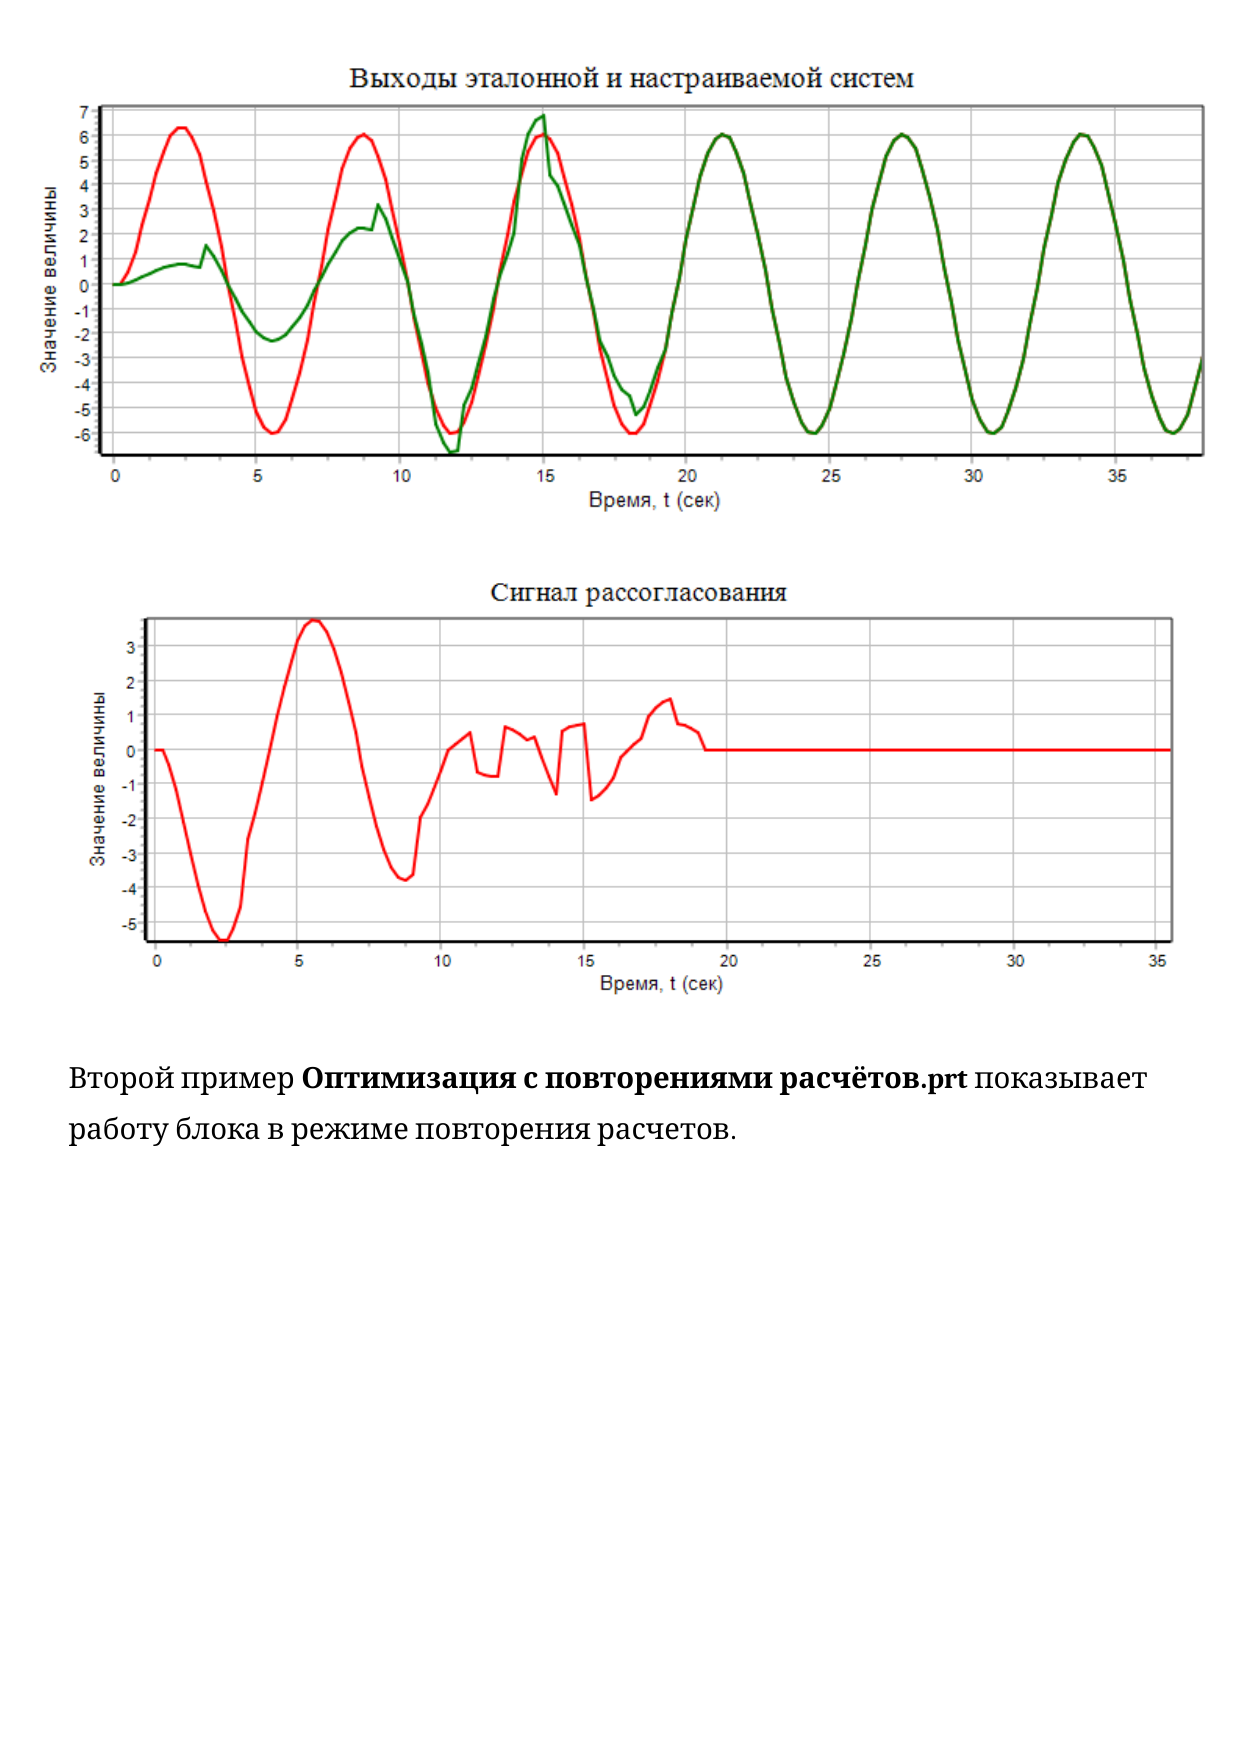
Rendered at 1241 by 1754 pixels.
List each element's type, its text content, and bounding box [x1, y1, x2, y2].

picture [68, 566, 1178, 996]
picture [28, 65, 1216, 515]
table_cell Блок оптимизации параметров модели предназначен для подбора таких параметров оптимизации, которые бы удовлетворяли необходимым значениям критериев оптимизации. Параметры оптимизации или оптимизируемые параметры — это независимые величины, значение которых подбирается блоком на основании существующих численных методов оптимизации, с целью соответствия определенных критериев оптимизации своим целевым значениям. Критерии оптимизации — избранные величины, к диапазону значений которых предъявляются определенные требования, и на значения которых прямо или косвенно влияют значения параметров оптимизации. Таким образом, задачу оптимизации можно сформулировать, как нахождение вектора параметров оптимизации, при которых критерии качества удовлетворяют своим ограничениям. Задача оптимизации плохо поддается формализации, поэтому для получения сколь-нибудь эффективных ее результатов, множество критериев и параметров оптимизации, имеющих разную физическую природу и диапазоны изменения, должны быть масштабированы и переведены к нормированным величинам. При наличии множества критериев, для формализации условия задачи оптимизации, обычно переходят от нескольких частных критериев q1, …, qm к одному общему критерию, который формируется в виде функции частных критериев. Такую процедуру называют свертыванием критериев. В результате получаем общий критерий (целевую функцию) f(x) = j (q1(x), ... , qm(x) ) в виде функции от оптимизируемых параметров. Решение задачи многокритериальной оптимизации сводится к минимизации этого критерия. Один из наиболее часто используемых способов свертывания частных критериев — средний степенной критерий оптимальности. Именно он используется для свертывания критериев оптимизации в SimInTech: При p=1 получим аддитивный критерий При p=2 получим квадратичный критерий При p, стремящемся к бесконечности, общий критерий сводится к наибольшему из нормированных частных критериев (минимаксный критерий) При p=0, логарифмируя выражение общего критерия и переходя к пределу по p, стремящемуся к нулю, после применения правила Лопиталя получаем средний геометрический (мультипликативный) критерий оптимальности. Получив обобщенный критерий, можно приступать к решению задачи оптимизации. В SimInTech реализованы 3 наиболее подходящих для программной реализации алгоритма оптимизации, в которых решение о переходе в новую точку поиска принимается на основании сравнения значений критерия в двух точках. Алгоритм Поиск-2 Реализуется алгоритм деления шага пополам при одном оптимизируемом параметре (n = 1) и алгоритм преобразований матрицы направлений при n >1. Далее рассматривается алгоритм многомерного поиска. Направления поиска на k-том этапе задаются матрицей Sk. На очередном этапе производится серия спусков в направлениях векторов s1,...,sn, представляющих собой столбцы матрицы Sk . Векторы перемещений на каждом из спусков равны соответственно g₁s₁, ..., gnsn .. После выполнения спусков матрица направлений преобразуется по формуле Sk+1 = Sk Λk Pk где Λk - диагональная матрица, элементы которой равны λk = γi, если γi ≠0, и λk = 0.5, если γi = 0; Pk - ортогональная матрица. Умножение на ортогональную матрицу необходимо для изменения набора направлений поиска. Если на всех этапах Pk = I , то направления поиска не изменяются от этапа к этапу и мы имеем алгоритм покоординатного спуска. Очевидно, что выбор матриц Pk существенно влияет на эффективность поиска. Было испытано несколько различных способов выбора ортогональных матриц Pk , в том числе и случайный выбор. Лучшим оказался способ, при котором все матрицы Pk равны между собой и определяются в виде * Рассмотрим этапы алгоритма в многомерном случае. Начальная матрица направлений задается диагональной с элементами на главной диагонали, равными начальным приращениям по параметрам. Выполнить цикл для i=1, …, n: 2.1 Выполнить пробный щаг в направлении si: y=x+si Если этот шаг удачный (f(y)<f(x)), перейти к пункту 2.3. 2.2 Выполнить пробный шаг в противоположном направлении: y=x-si Если оба пробных шага оказались неудачными, принять λ=0.5 и перейти к пункту 2.4 2.3 Выполнить спуск в выбранном направлении, в результате получим новую точку поиска x=x+γsi, принять λ=|γ| 2.4 Принять si= λsi. Перейти к следующему значению счетчика цикла либо выйти из цикла (если i=n). Умножить матрицу направлений S на ортогональную матрицу P, задаваемую выражением (*). При выполнении условия окончания поиска завершить работу алгоритма, в противном случае — перейти к п.2 с новыми значениями вектора x и матрицы S. Поиск прекращается при выполнении одного из следующих условий: -целевая функция достигла минимума (все требования выполняются); -превышено заданное число вычислений целевой функции; -приращения по каждому из параметров стали меньше заданного значения; -принудительный останов. Алгоритм Поиск-4 Реализуется алгоритм квадратичной интерполяции при одном оптимизируемом параметре (n = 1) и алгоритм преобразований вращения и растяжения-сжатия (n >1). Рассмотрим алгоритм при n > 1. Он основан на выполнении преобразований растяжения - сжатия и преобразований вращения для такого преобразования системы координат, при котором матрица вторых производных (матрица Гессе) приближается к единичной, а направления поиска становятся сопряженными. Этот алгоритм использует квадратичную интерполяцию. Пусть H - симметричная положительно-определенная матрица. Будем строить последовательность матриц H0 = H, H1 ,..., Hk , Каждая из которых получается из предыдущей путем выполнения следующего преобразования Hk = PkT ΛkT Hk-1 Λk Pk где Λk - диагональная матрица с элементами λi = hii-1/2 (hii - диагональные элементы Hk-1); Pk - ортогональная матрица. После умножения матрицы Hk-1 слева и справа на Λk получаем матрицу с единичными диагональными элементами. Можно надеяться, что при подходящем выборе ортогональных матриц Pk матрица Hk будет стремиться к единичной. На этом, в частности, основан метод вращений для расчета собственных значений симметричных матриц. Рассмотрим задачу поиска минимума функции нескольких переменных. На k-м этапе поиска поочередно минимизируется функция в направлениях векторов s1 ,...,sn, представляющих собой столбцы матрицы Sk. Для нахождения точки минимума в направлении si используется квадратичная интерполяция по трем равноотстоящим точкам z = x - asi , x , y=x + asi . Одновременно для каждого направления вычисляется λi = a(f(y) + f(z)-2f(x))-1/2 (**) После выполнения серии спусков матрица S преобразуется по формуле Sk+1 = Sk Λk Pk , где Λk - диагональная матрица, элементы которой определяются по (**); Pk - некоторая ортогональная матрица. Для квадратичной целевой функции матрица SkT H Sk , где H - матрица Гессе, совпадает с матрицей Hk . Таким образом, при надлежащем выборе матриц Pk для квадратичной функции получаем SkT H Sk → I и направления поиска приближаются к сопряженным. В рассматриваемом алгоритме матрицы Pk одинаковы на всех этапах и определяются по формуле (*). Этапы работы алгоритма Поиск-4 аналогичны рассмотренным выше этапам алгоритма Поиск-2. Алгоритм Симплекс Используется метод «деформируемого многогранника» Недлера и Мида. В методе Нелдера-Мида минимизируется функция n независимых переменных с использованием n+1 вершин деформируемого многогранника. Каждая вершина может быть идентифицирована вектором x . Вершина (точка), в которой значение f(x) максимально, проектируется через центр тяжести (центроид) оставшихся вершин. Улучшенные (меньшие) значения целевой функции находятся последовательной заменой точки с максимальным значением f(x) на более “хорошие” точки, пока не будет найден минимум f(x). Далее кратко излагается суть алгоритма. Пусть xi(k) = [xi1(k),..., xij(k),..., xin(k)]T, i = 1,..., n+1, является i-й вершиной (точкой) на k-том этапе поиска, k = 0, 1,..., и пусть значение целевой функции в xi(k) равно f(xi(k)). Также отметим векторы многогранника, которые дают максимальное и минимальное значения. Определим f(xh(k)) = max{f(x1(k)),...,f(xn+1(k))}, где xh(k) = xi(k) , и f(xl(k)) = min{f(x1(k)),...,f(xn+1(k)), где xl(k) = xi(k) . Поскольку многогранник в En состоит из (n+1) вершин x1,...,xn+1, пусть xn+2 будет центром тяжести всех вершин, исключая xh. Тогда координаты этого центра определяются формулой xn+2,j(k) = (1/n)[(Sxij(k))-xhj(k) ], i = 1,..., n+1; j =1,..., n; где индекс j обозначает координатное направление. Начальный симплекс обычно (не всегда) выбирается в виде регулярного симплекса, причем начало координат можно поместить в центр тяжести. Процедура отыскания вершины в En , в которой f(x) имеет лучшее значение, состоит из следующих операций. Отражение - проектирование xh(k) через центр тяжести в соответствии с выражением xn+3(k) = xn+2(k) +a(xn+2(k)-xh(k)) (***) где a является коэффициентом отражения; xn+2(k) - центр тяжести, вычисляемый по формуле (***); xh(k) - вершина, в которой функция f(x) принимает наибольшее из n+1 ее значений на k- том этапе. Растяжение. Эта операция состоит в следующем: если f(xn+3(k)) <= f(xl(k)), то вектор(xn+3(k)-xn+2(k)) растягивается в соответствии с соотношением xn+4(k)= xn+2(k) +g(xn+3(k)-xn+2(k)), где g >1 представляет собой коэффициент растяжения. Если f(xn+4(k)) <f(xl(k)) , то xh(k) заменяется на xn+4(k) и процедура продолжается снова с операции 1 при k = k+1. В противном случае xh(k) заменяется на xn+3(k) и также осуществляется переход к операции 1 при k = k+1. Сжатие. Если f(xn+3(k)) > f(xi(k)) для всех i < > h , то вектор (xh(k)-xn+2(k)) сжимается в соответствии с формулой xn+5(k)= xn+2(k) +b(xh(k)-xn+2(k)), где 0 < b <1 представляет собой коэффициент сжатия. Затем xh(k) заменяем на xn+5(k) и возвращаемся к операции 1 для продолжения поиска на (k+1) шаге. Редукция. Если f(xn+5(k)) > f(xh(k)), все векторы (xi(k)-xl(k)), i = 1, ..., n +1, уменьшаются в 2 раза с отсчетом от xl(k) в соответствии с формулой xi(k) = xl(k) +0.5(xi(k)-xl(k)), i = 1, ..., n+1. Затем возвращаемся к операции 1 для продолжения поиска на (k + 1) шаге. Критерий окончания поиска- проверка условия {[1/(n+1)]S [f(xi(k))-f(xn+2(k))]2}1/2 ≤ e , где e - произвольное малое число, а f(xn+2(k)) - значение целевой функции в центре тяжести xn+2(k). На процесс оптимизации оказывают влияние коэффициенты отражения a, растяжения g и сжатия b. Коэффициент отражения a используется для проектирования вершины с наибольшим значением f(x) через центр тяжести деформируемого многогранника. Коэффициент g вводится для растяжения вектора поиска в случае, если отражение дает вершину со значением f(x) меньшим, чем наименьшее значение f(x), полученное до отражения. Коэффициент сжатия b используется для уменьшения вектора поиска, если операция отражения не привела к вершине со значением f(x), меньшим, чем второе по величине (после наибольшего) значение f(x), полученное до отражения. Таким образом, с помощью операций растяжения или сжатия размеры и форма деформируемого многогранника масштабируются так, чтобы они удовлетворяли топологии решаемой задачи. После того, как деформируемый многогранник подходящим образом масштабируется, его размеры должны поддерживаться неизменными, пока изменения в топологии задачи не потребуют применения многогранника другой формы. Анализ, проведенный Нелдером и Мидом, показал, что компромиссное значение a = 1. Ими также рекомендованы значения b = 0.5, g = 2. Более поздние исследования показали, что рекомендуются диапазоны 0.4≤ b ≤ 0.6, 2.8 ≤ g ≤3.0, причем при 0< b < 0.4 существует вероятность того, что из-за уплощения многогранника будет иметь место преждевременное окончание процесса, а при b>0.6 может потребоваться большее число шагов для достижения окончательного решения. Работа с блоком оптимизации. На вход блока подается вектор критериев оптимизации. На основании их значений, используя численные методы оптимизации, происходит подбор значения вектора параметров оптимизации так, чтобы значения критериев лежали в необходимом диапазоне. Рассмотрим примеры использования блока оптимизации параметров модели. В пакет поставки SimInTech входит набор демонстрационных проектов, в том числе показывающих работу блока оптимизации. Проекты находятся по адресу C:\SimInTech\Demo\Automatic\Оптимизация Откроем Оптимизация в динамике.prt Синусоидальный сигнал подается на две системы — эталонную и настраиваемую. Далее вычитатель определяет сигнал рассогласования между системами и подает его на вход блока оптимизации, который, осуществляя сравнения сигнала рассогласования с его целевым значением, а также применяя методы численной оптимизации, генерирует на выходе некий корректирующий множитель, на который домножается сигнал настраиваемой системы с целью минимизации отклонения от эталонной. В данном случае параметром оптимизации является некий корректирующий коэффициент, а критерием оптимизации — величина рассогласования между выходами эталонной и настраиваиваемой системами. В ходе динамического расчета в течение одного цикла моделирования системы, блок оптимизации подбирает такой корректирующий коэффициент для настраиваемой системы, что сигнал рассогласования между эталонной и настраиваемой системами стремится к нулю. Второй пример Оптимизация с повторениями расчётов.prt показывает работу блока в режиме повторения расчетов. В данном примере источник равномерного шума аналогично подается на две системы — некую эталонную и настраиваемую. Затем вычитатель формирует сигнал рассогласования, подаваемый на блок RMS, считающий среднеквадратичное отклонение сигнала рассогласования за один полный цикл расчета системы. Блок оптимизации рассчитывает корректирующий коэффициент, пытаясь минимизировать среднеквадратичное отклонение. В итоге, за несколько последовательных расчетов модели, сигнал рассогласования стал стремиться к нулю, и форма сигналов практически совпала. Таким образом системе понадобилось 5 последовательных расчетов, чтобы скорректировать сигнал настраиваемой системы так , чтобы он совпадал с эталонной. Рассмотрим настройки блока оптимизации: Режим оптимизации параметров — оптимизация осуществляется либо динамически в течение одного цикла моделирования системы, изменяя параметр оптимизации прямо в ходе моделирования, либо по полному переходному процессу системы с помощью серии последовательных циклов моделирования, в каждом из которых обновляется значение оптимизируемого параметра. Периодично анализа критериев оптимизации при расчете в динамике, сек — как часто в ходе моделирования будет происходить анализ критериев и следовательно изменение значения оптимизируемого параметра. Опция имеет смысл только при установленном динамическом режиме оптимизации параметров. Начальные приближения выходов блока — начальные значения оптимизируемых параметров с которых начинается расчет. Минимальные значения выходов блока — показывает минимальные значения, которые могут принимать оптимизируемые параметры. Максимальные значения выходов блока — показывает максимальные значения, которые могут принимать оптимизируемые параметры. Абсолютная точность подбора значений выходов — минимальный щаг, с которым могут изменяться выходные величины. Начальные приращения значений выходов — величина изменения значений выходов на первом шаге подбора. Минимальные значения входных критериев оптимизации — нижняя граница целевого диапазона критериев оптимизации. Задается в виде линейного массива, если критериев больше одного. Максимальные значения входных критериев оптимизации — верхняя граница целевого диапазона критериев оптимизации. Задается в виде линейного массива, если критериев больше одного. Тип суммарного критерия оптимизации — метод свертывания критериев, для формирования целевой функции. Метод оптимизации — используемый численный метод оптимизации. Максимальное количество повторных моделирований при расчете по полному переходному процессу — максимальное число повторных моделирований в ходе которых алгоритм будет пытаться подобрать оптимальные параметры. Если по окончании указанного числа расчетов, не были найдены значения параметров, удовлетворяющие критериям оптимизации, то расчет прерывается. Опция применима только если выбран режим оптимизации «По полному переходному процессу» Количество серий случайных испытаний для стохастического метода - Количество случайных испытаний в одной серии для стохастического метода - Выдача информации о процессе оптимизации — включение опции означает выдачу информационных сообщений о значении параметров и критериев оптимизации после каждого их изменения в процессе расчета системы. <страница справки в разработке> [63, 515, 1181, 1203]
